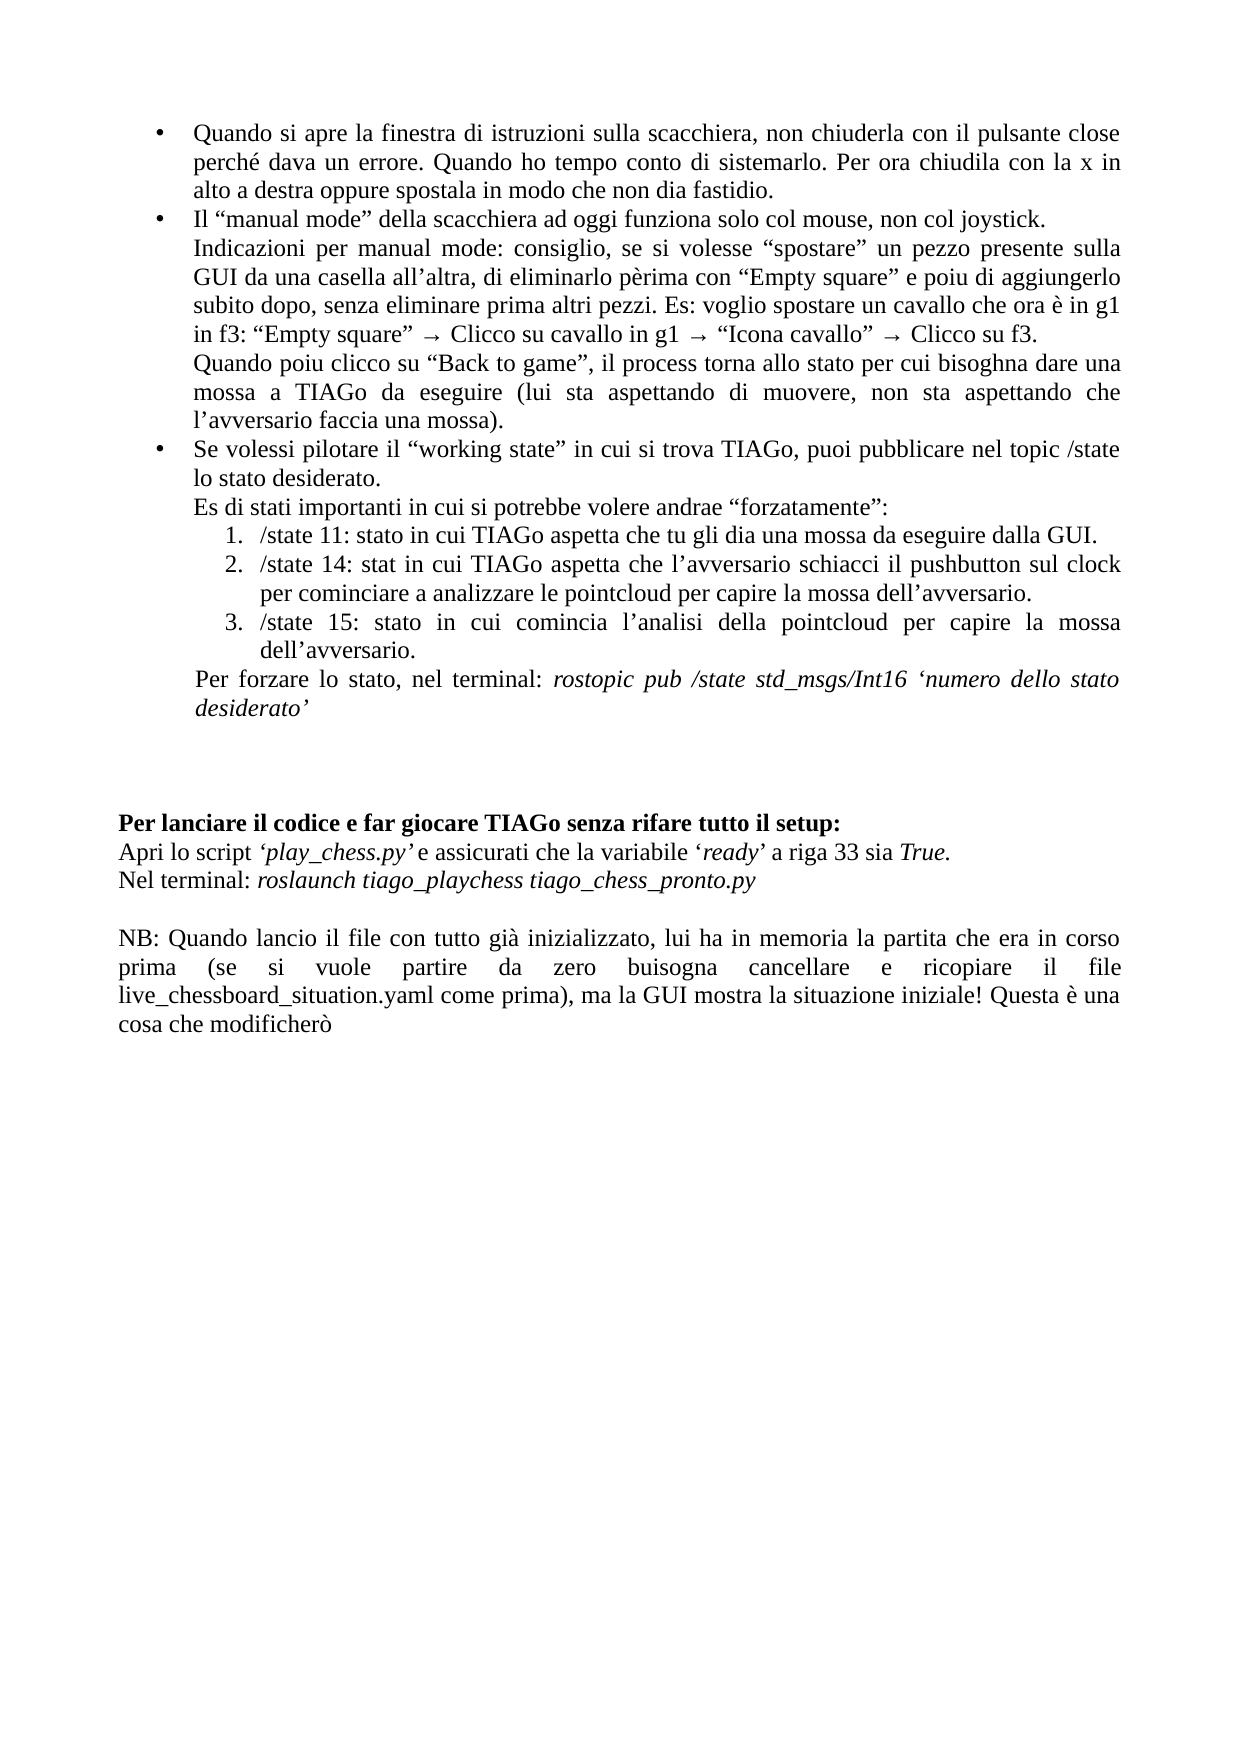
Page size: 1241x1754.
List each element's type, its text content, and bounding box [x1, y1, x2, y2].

list Indicazioni per manual mode: consiglio, se si volesse “spostare” un pezzo presente sulla GUI da una casella all’altra, di eliminarlo pèrima con “Empty square” e poiu di aggiungerlo subito dopo, senza eliminare prima altri pezzi. Es: voglio spostare un cavallo che ora è in g1 in f3: “Empty square” → Clicco su cavallo in g1 → “Icona cavallo” → Clicco su f3. [156, 233, 1122, 348]
text Per forzare lo stato, nel terminal: rostopic pub /state std_msgs/Int16 ‘numero dello stato desiderato’ [195, 664, 1122, 722]
list /state 11: stato in cui TIAGo aspetta che tu gli dia una mossa da eseguire dalla GUI. [224, 521, 1122, 549]
text Nel terminal: roslaunch tiago_playchess tiago_chess_pronto.py [118, 866, 1122, 894]
text Apri lo script ‘play_chess.py’ e assicurati che la variabile ‘ready’ a riga 33 sia True. [118, 837, 1122, 866]
list /state 15: stato in cui comincia l’analisi della pointcloud per capire la mossa dell’avversario. [224, 607, 1122, 664]
list Se volessi pilotare il “working state” in cui si trova TIAGo, puoi pubblicare nel topic /state lo stato desiderato. [156, 434, 1122, 492]
list Quando si apre la finestra di istruzioni sulla scacchiera, non chiuderla con il pulsante close perché dava un errore. Quando ho tempo conto di sistemarlo. Per ora chiudila con la x in alto a destra oppure spostala in modo che non dia fastidio. [156, 118, 1122, 204]
text Per lanciare il codice e far giocare TIAGo senza rifare tutto il setup: [118, 808, 1122, 837]
list /state 14: stat in cui TIAGo aspetta che l’avversario schiacci il pushbutton sul clock per cominciare a analizzare le pointcloud per capire la mossa dell’avversario. [224, 549, 1122, 607]
list Es di stati importanti in cui si potrebbe volere andrae “forzatamente”: [156, 492, 1122, 521]
list Il “manual mode” della scacchiera ad oggi funziona solo col mouse, non col joystick. [156, 204, 1122, 233]
list Quando poiu clicco su “Back to game”, il process torna allo stato per cui bisoghna dare una mossa a TIAGo da eseguire (lui sta aspettando di muovere, non sta aspettando che l’avversario faccia una mossa). [156, 348, 1122, 434]
text NB: Quando lancio il file con tutto già inizializzato, lui ha in memoria la partita che era in corso prima (se si vuole partire da zero buisogna cancellare e ricopiare il file live_chessboard_situation.yaml come prima), ma la GUI mostra la situazione iniziale! Questa è una cosa che modificherò [118, 923, 1122, 1038]
